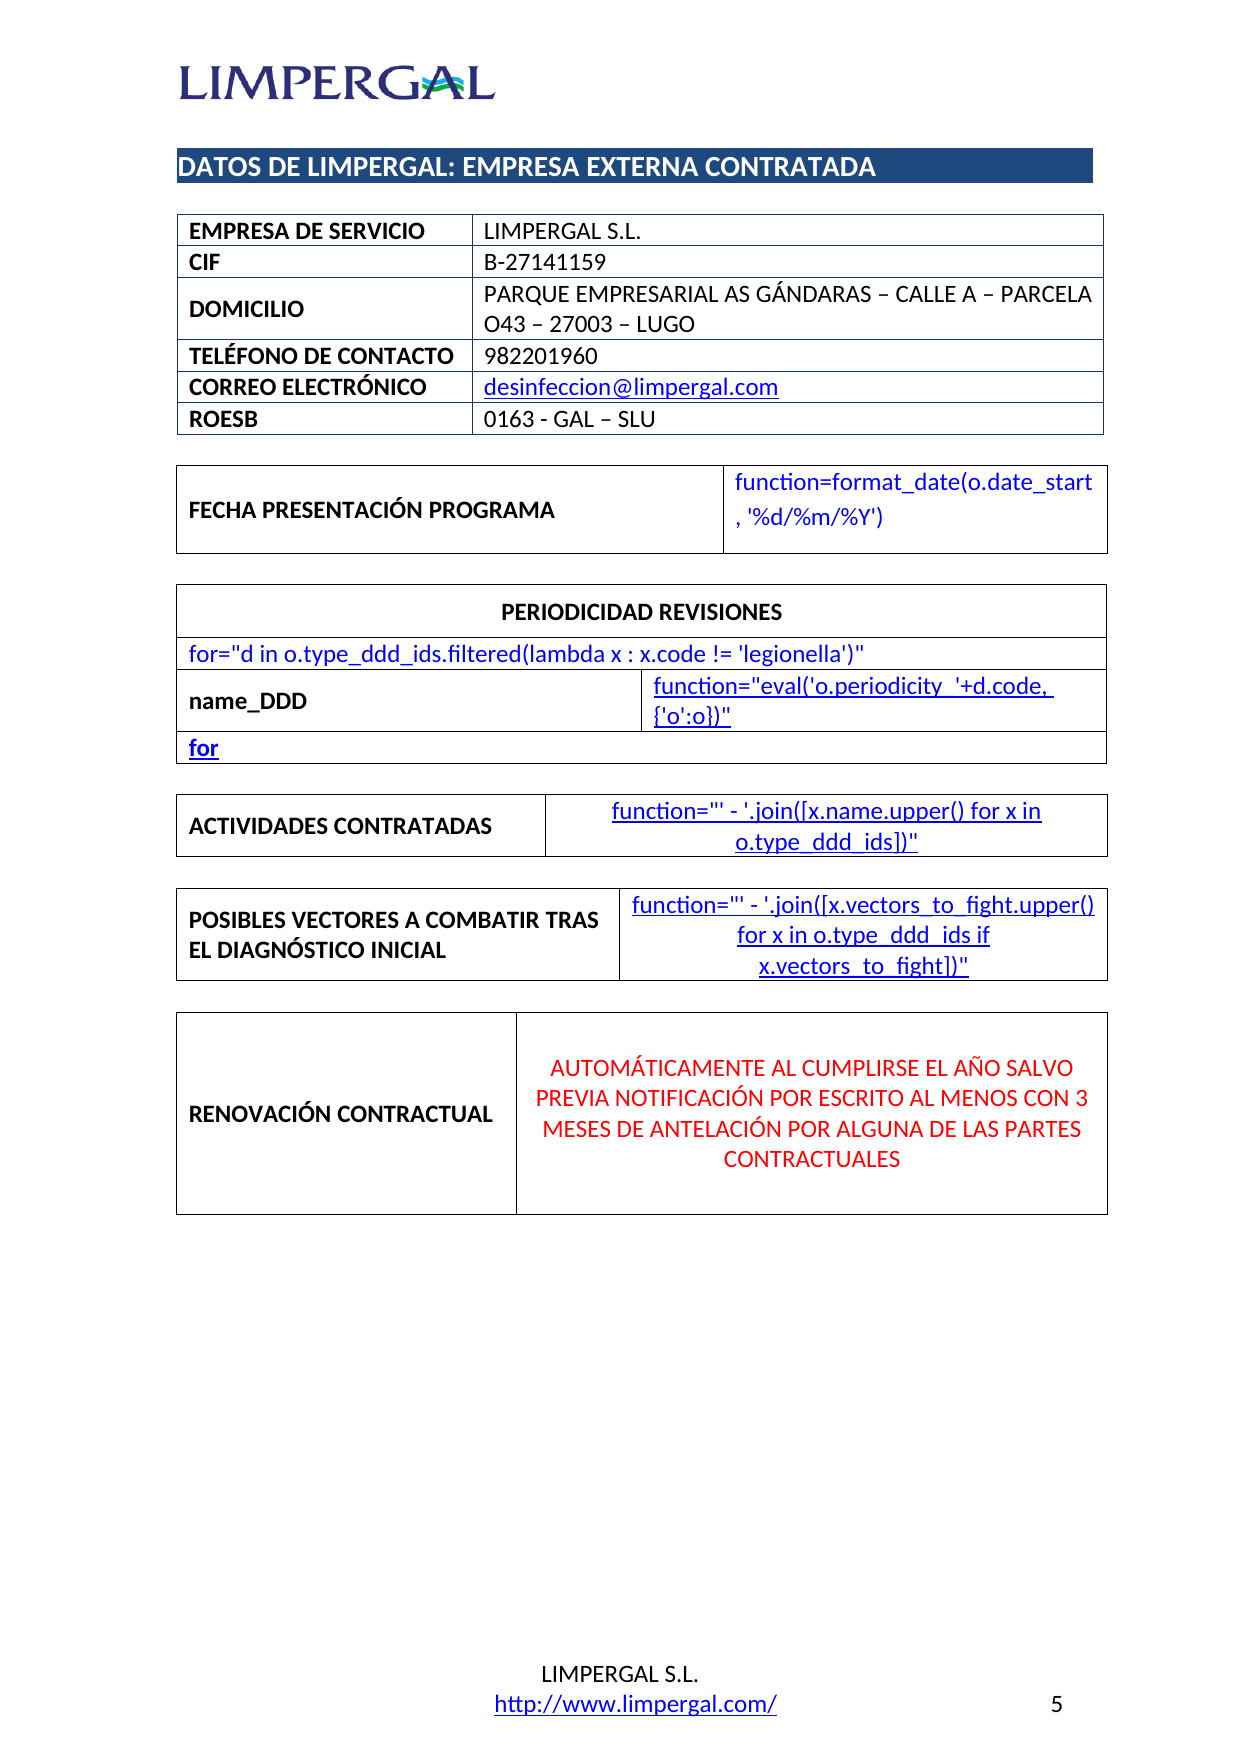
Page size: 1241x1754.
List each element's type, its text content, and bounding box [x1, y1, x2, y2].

table_header PERIODICIDAD REVISIONES [177, 585, 1106, 637]
table_header FECHA PRESENTACIÓN PROGRAMA [177, 466, 723, 553]
text DATOS DE LIMPERGAL: EMPRESA EXTERNA CONTRATADA [177, 148, 1093, 183]
table_cell PARQUE EMPRESARIAL AS GÁNDARAS – CALLE A – PARCELA O43 – 27003 – LUGO [473, 278, 1103, 339]
table_cell 0163 - GAL – SLU [473, 403, 1103, 434]
table_header LIMPERGAL S.L. [473, 215, 1103, 245]
table_header function=format_date(o.date_start, '%d/%m/%Y') [724, 466, 1107, 553]
table_cell desinfeccion@limpergal.com [473, 372, 1103, 402]
table_header POSIBLES VECTORES A COMBATIR TRAS EL DIAGNÓSTICO INICIAL [177, 889, 619, 980]
table_cell for [177, 732, 1106, 762]
table_cell name_DDD [177, 670, 641, 731]
table_cell CIF [178, 246, 472, 277]
table_header RENOVACIÓN CONTRACTUAL [177, 1013, 516, 1213]
table_cell TELÉFONO DE CONTACTO [178, 340, 472, 371]
picture [177, 44, 498, 103]
table_cell DOMICILIO [178, 278, 472, 339]
table_header function="' - '.join([x.name.upper() for x in o.type_ddd_ids])" [546, 795, 1107, 856]
table_cell for="d in o.type_ddd_ids.filtered(lambda x : x.code != 'legionella')" [177, 638, 1106, 669]
table_cell CORREO ELECTRÓNICO [178, 372, 472, 402]
table_header function="' - '.join([x.vectors_to_fight.upper() for x in o.type_ddd_ids if x.vectors_to_fight])" [620, 889, 1107, 980]
table_cell ROESB [178, 403, 472, 434]
table_header AUTOMÁTICAMENTE AL CUMPLIRSE EL AÑO SALVO PREVIA NOTIFICACIÓN POR ESCRITO AL MENOS CON 3 MESES DE ANTELACIÓN POR ALGUNA DE LAS PARTES CONTRACTUALES [517, 1013, 1107, 1213]
table_cell B-27141159 [473, 246, 1103, 277]
table_cell function="eval('o.periodicity_'+d.code, {'o':o})" [642, 670, 1106, 731]
table_cell 982201960 [473, 340, 1103, 371]
table_header ACTIVIDADES CONTRATADAS [177, 795, 545, 856]
table_header EMPRESA DE SERVICIO [178, 215, 472, 245]
